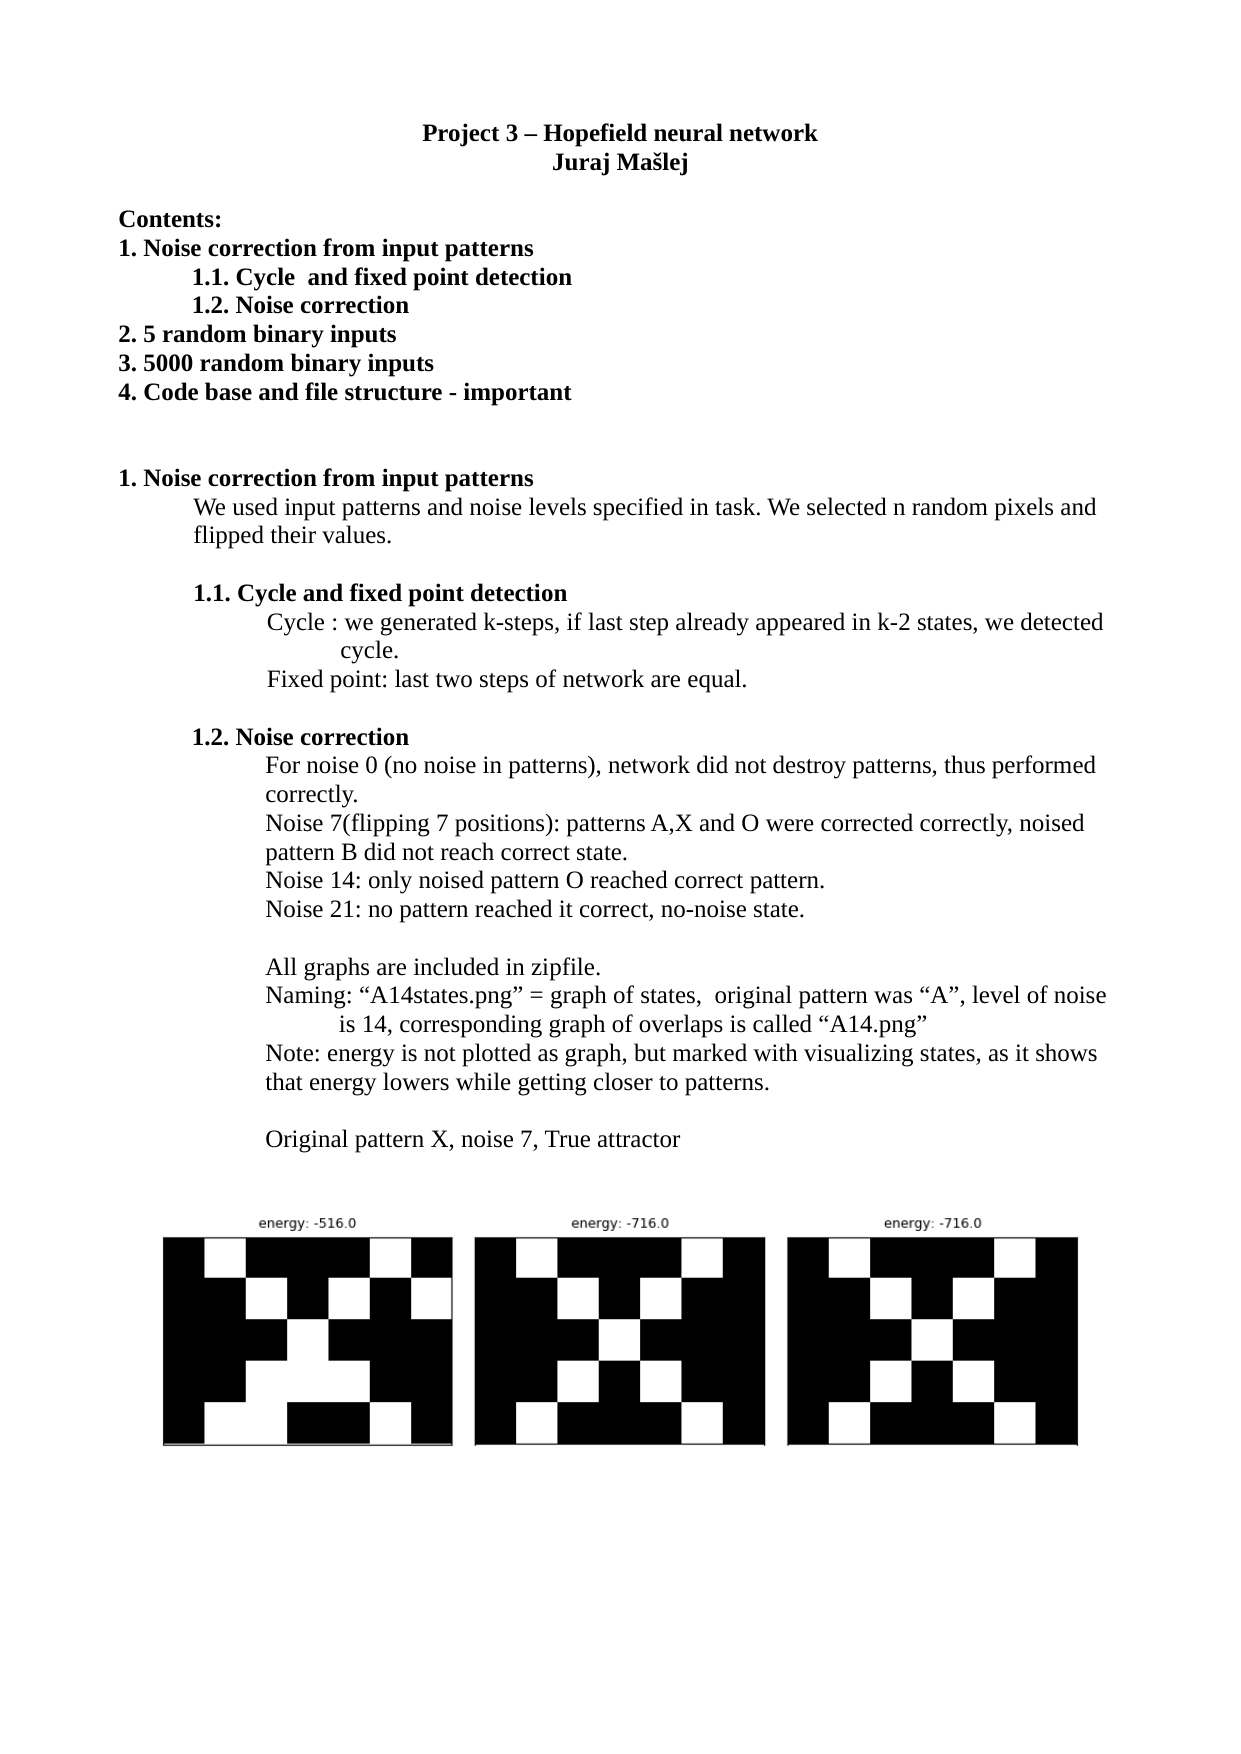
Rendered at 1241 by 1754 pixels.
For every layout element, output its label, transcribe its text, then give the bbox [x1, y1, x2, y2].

text 1. Noise correction from input patterns [118, 463, 1122, 492]
text All graphs are included in zipfile. [118, 952, 1122, 981]
text 1. Noise correction from input patterns [118, 233, 1122, 262]
text Noise 7(flipping 7 positions): patterns A,X and O were corrected correctly, noised pattern B did not reach correct state. [118, 808, 1122, 866]
text Contents: [118, 204, 1122, 233]
text Noise 21: no pattern reached it correct, no-noise state. [118, 894, 1122, 923]
text 1.1. Cycle and fixed point detection [193, 578, 1122, 607]
text We used input patterns and noise levels specified in task. We selected n random pixels and flipped their values. [193, 492, 1122, 549]
text Cycle : we generated k-steps, if last step already appeared in k-2 states, we detected cycle. [193, 607, 1122, 664]
text Project 3 – Hopefield neural network [118, 118, 1122, 147]
text 1.1. Cycle and fixed point detection [118, 262, 1122, 291]
text 1.2. Noise correction [118, 291, 1122, 319]
text Naming: “A14states.png” = graph of states, original pattern was “A”, level of noise is 14, corresponding graph of overlaps is called “A14.png” Note: energy is not plotted as graph, but marked with visualizing states, as it shows that energy lowers while getting closer to patterns. [118, 981, 1122, 1096]
text 3. 5000 random binary inputs [118, 348, 1122, 377]
text Juraj Mašlej [118, 147, 1122, 176]
text 4. Code base and file structure - important [118, 377, 1122, 406]
text Original pattern X, noise 7, True attractor [118, 1124, 1122, 1153]
text For noise 0 (no noise in patterns), network did not destroy patterns, thus performed correctly. [118, 751, 1122, 808]
picture [143, 1181, 1097, 1500]
text 1.2. Noise correction [118, 722, 1122, 751]
text Noise 14: only noised pattern O reached correct pattern. [118, 866, 1122, 894]
text Fixed point: last two steps of network are equal. [193, 664, 1122, 693]
text 2. 5 random binary inputs [118, 319, 1122, 348]
